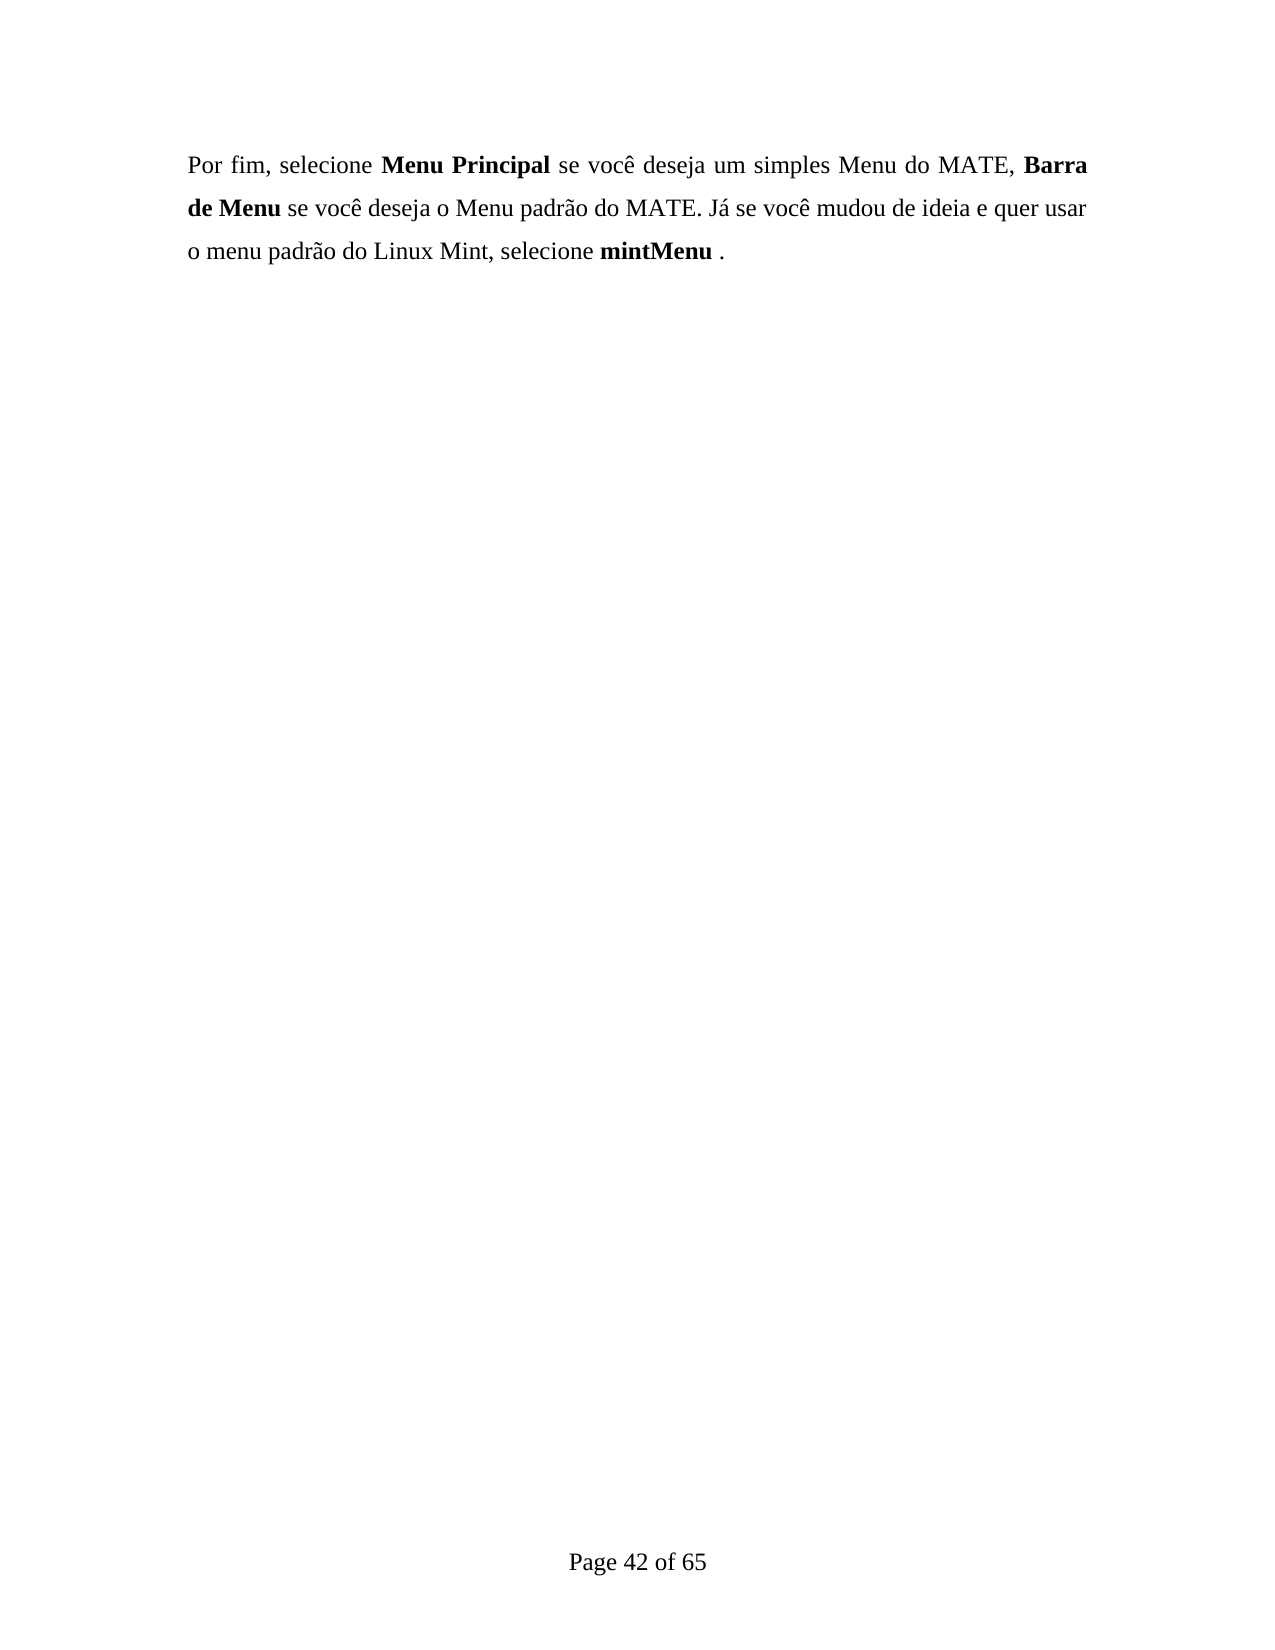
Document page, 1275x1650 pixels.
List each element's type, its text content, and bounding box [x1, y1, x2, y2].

text Por fim, selecione Menu Principal se você deseja um simples Menu do MATE, Barra de Menu se você deseja o Menu padrão do MATE. Já se você mudou de ideia e quer usar o menu padrão do Linux Mint, selecione mintMenu . [187, 150, 1087, 265]
